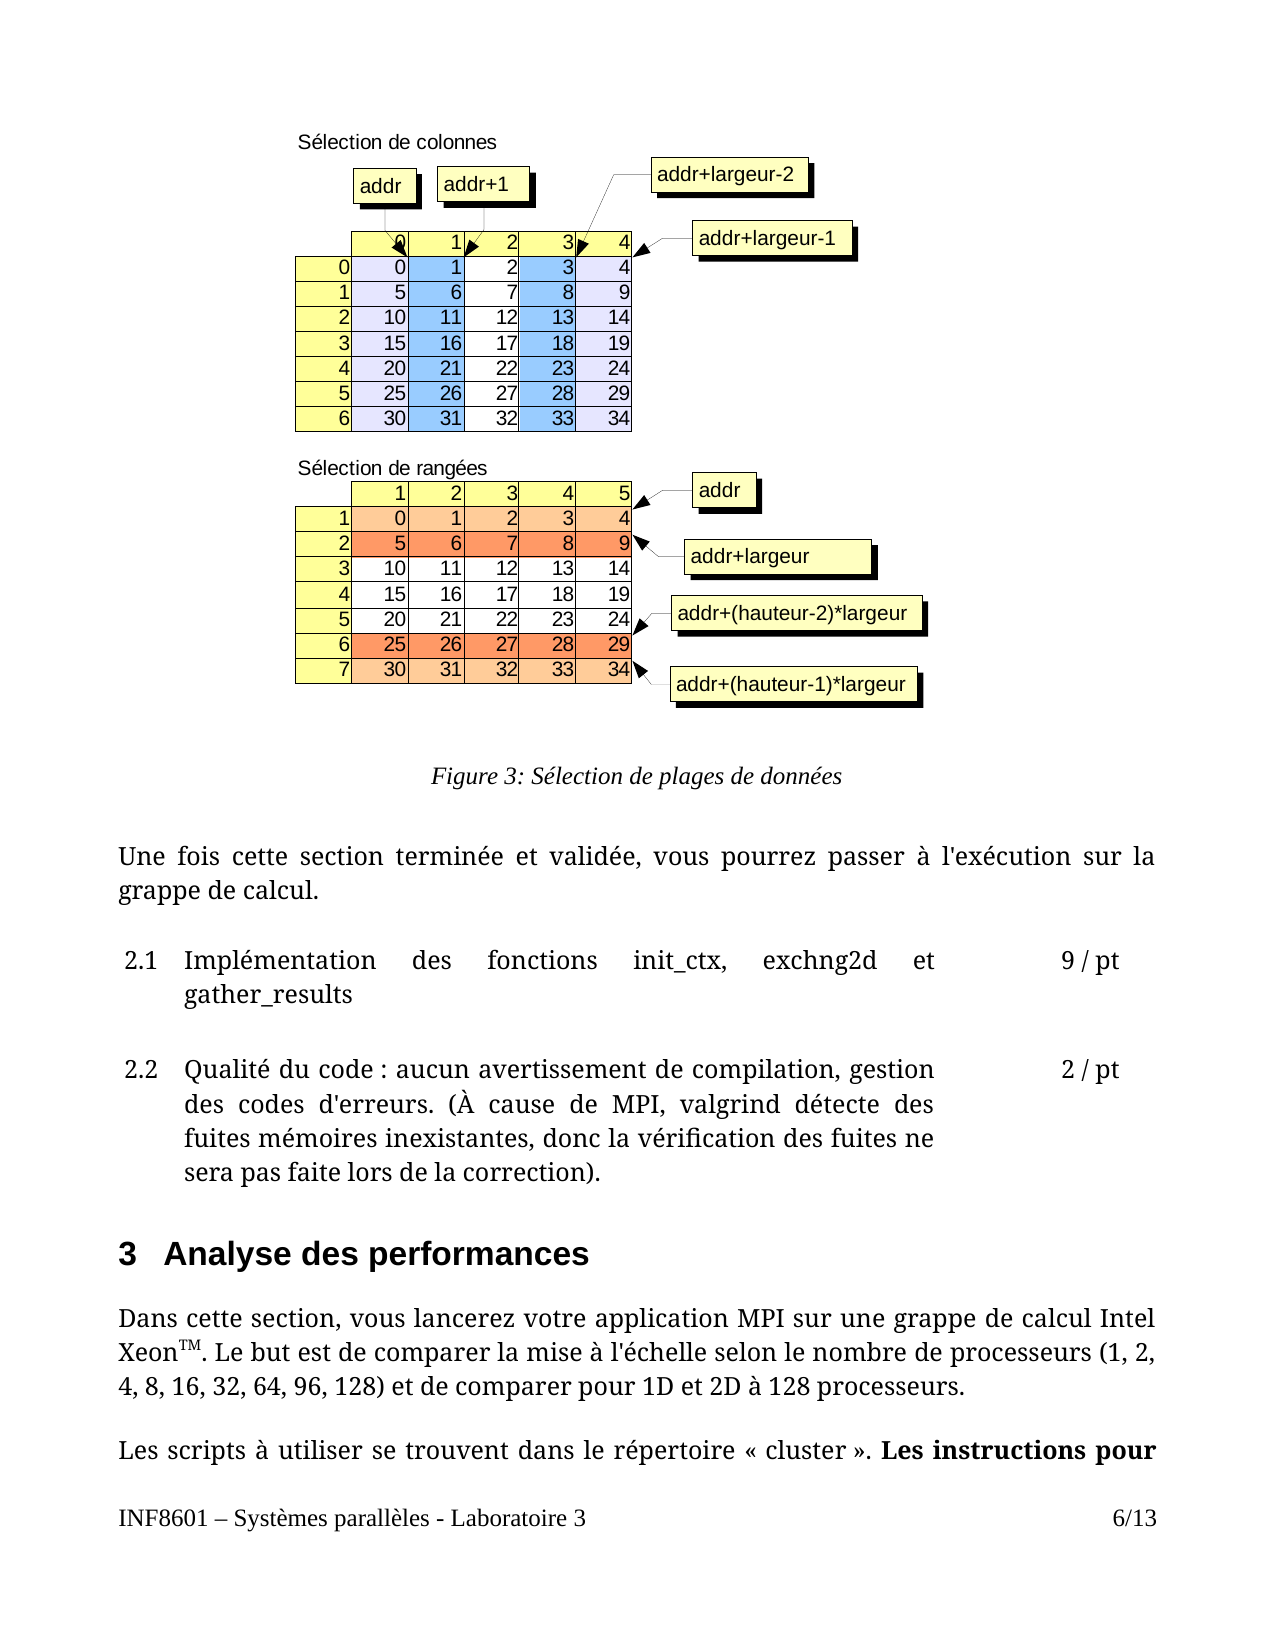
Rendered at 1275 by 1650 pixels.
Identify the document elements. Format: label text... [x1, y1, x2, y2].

table_header Implémentation des fonctions init_ctx, exchng2d et gather_results [118, 922, 941, 1031]
text Une fois cette section terminée et validée, vous pourrez passer à l'exécution sur la grappe de calcul. [118, 839, 1157, 907]
table_cell [941, 1031, 1049, 1209]
table_cell 2 / pt [1049, 1031, 1157, 1209]
text Figure 3: Sélection de plages de données [295, 131, 980, 790]
text Les scripts à utiliser se trouvent dans le répertoire « cluster ». Les instructions pour [118, 1432, 1157, 1467]
table_header [941, 922, 1049, 1031]
subtitle Analyse des performances [118, 1234, 1157, 1273]
table_header 9 / pt [1049, 922, 1157, 1031]
text Dans cette section, vous lancerez votre application MPI sur une grappe de calcul Intel XeonTM. Le but est de comparer la mise à l'échelle selon le nombre de processeurs (1, 2, 4, 8, 16, 32, 64, 96, 128) et de comparer pour 1D et 2D à 128 processeurs. [118, 1300, 1157, 1402]
table_cell Qualité du code : aucun avertissement de compilation, gestion des codes d'erreurs. (À cause de MPI, valgrind détecte des fuites mémoires inexistantes, donc la vérification des fuites ne sera pas faite lors de la correction). [118, 1031, 941, 1209]
